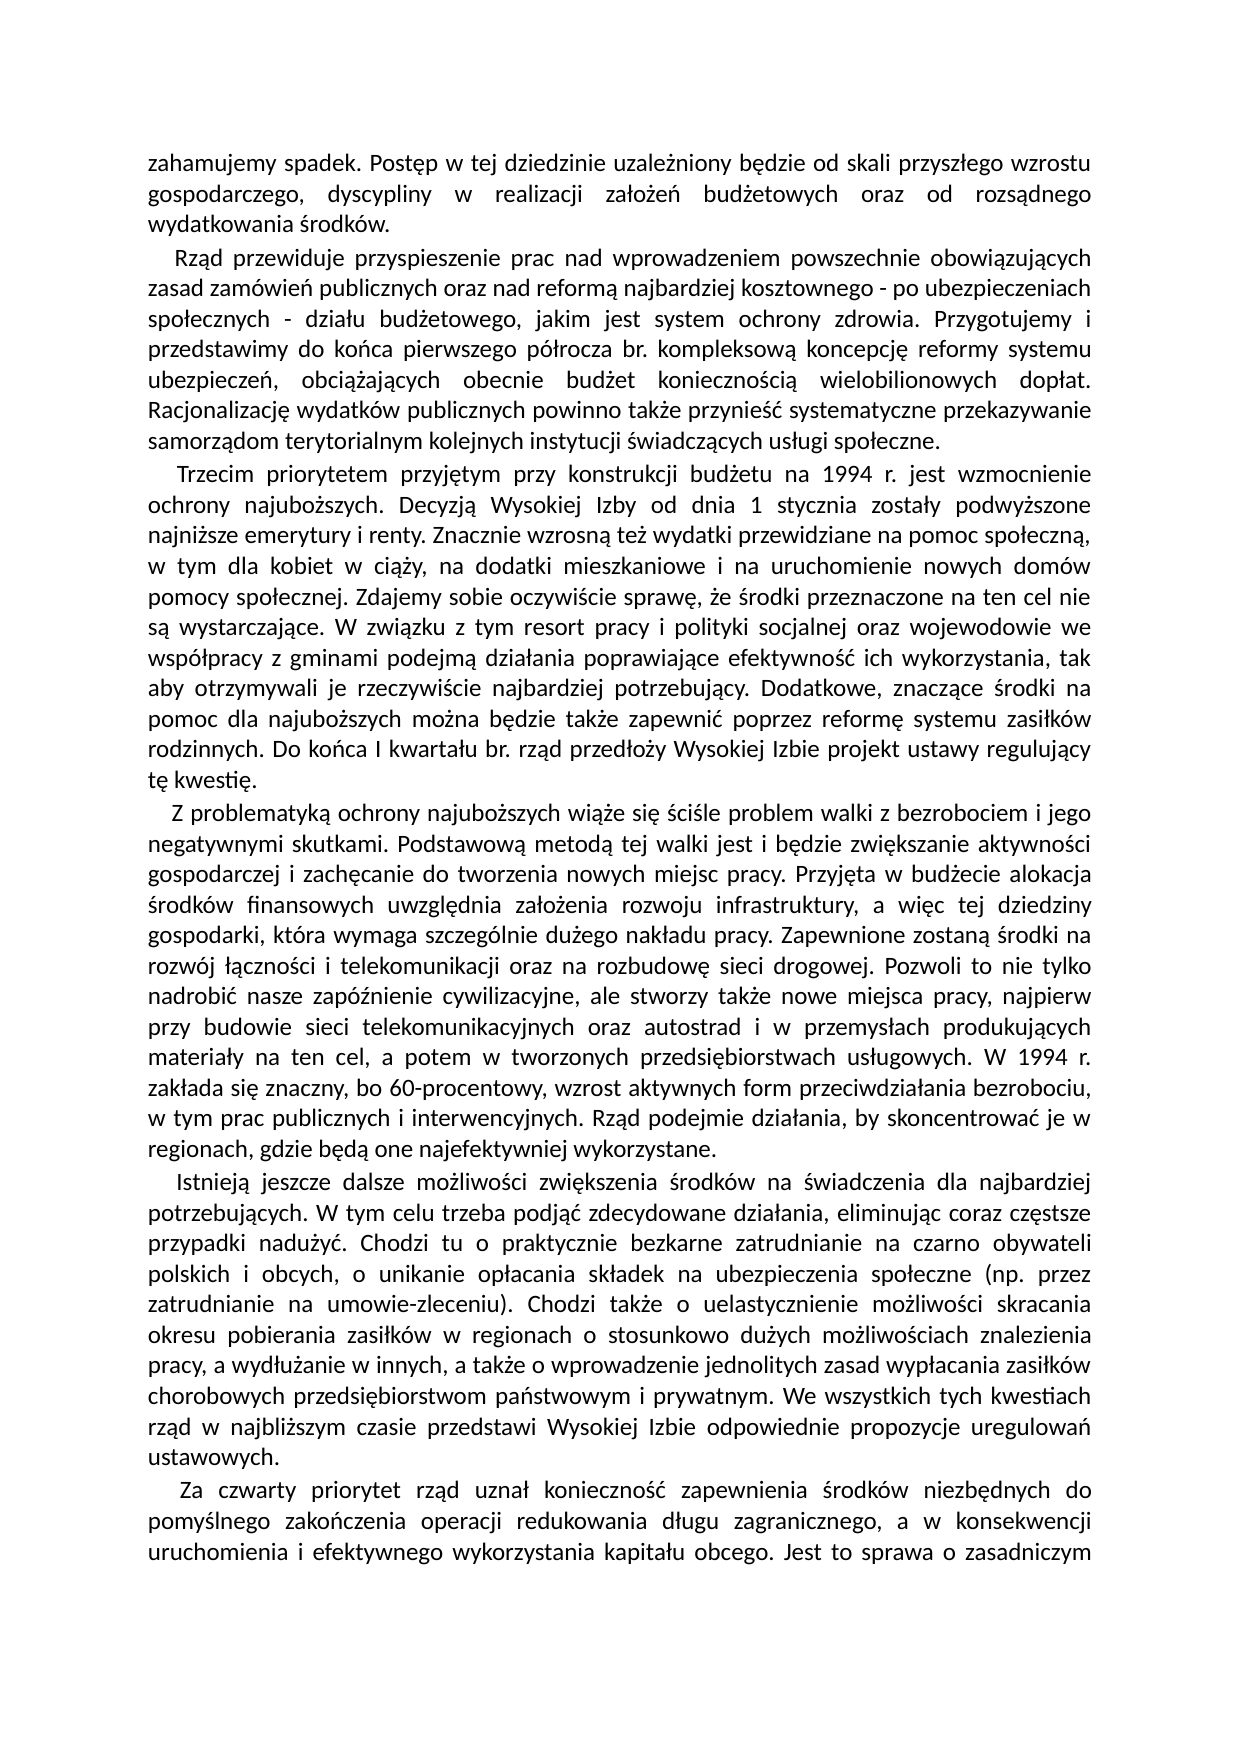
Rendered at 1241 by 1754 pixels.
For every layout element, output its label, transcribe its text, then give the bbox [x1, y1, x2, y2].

text Za czwarty priorytet rząd uznał konieczność zapewnienia środków niezbędnych do pomyślnego zakończenia operacji redukowania długu zagranicznego, a w konsekwencji uruchomienia i efektywnego wykorzystania kapitału obcego. Jest to sprawa o zasadniczym [148, 1474, 1093, 1566]
text Z problematyką ochrony najuboższych wiąże się ściśle problem walki z bezrobociem i jego negatywnymi skutkami. Podstawową metodą tej walki jest i będzie zwiększanie aktywności gospodarczej i zachęcanie do tworzenia nowych miejsc pracy. Przyjęta w budżecie alokacja środków finansowych uwzględnia założenia rozwoju infrastruktury, a więc tej dziedziny gospodarki, która wymaga szczególnie dużego nakładu pracy. Zapewnione zostaną środki na rozwój łączności i telekomunikacji oraz na rozbudowę sieci drogowej. Pozwoli to nie tylko nadrobić nasze zapóźnienie cywilizacyjne, ale stworzy także nowe miejsca pracy, najpierw przy budowie sieci telekomunikacyjnych oraz autostrad i w przemysłach produkujących materiały na ten cel, a potem w tworzonych przedsiębiorstwach usługowych. W 1994 r. zakłada się znaczny, bo 60-procentowy, wzrost aktywnych form przeciwdziałania bezrobociu, w tym prac publicznych i interwencyjnych. Rząd podejmie działania, by skoncentrować je w regionach, gdzie będą one najefektywniej wykorzystane. [148, 797, 1093, 1163]
text Trzecim priorytetem przyjętym przy konstrukcji budżetu na 1994 r. jest wzmocnienie ochrony najuboższych. Decyzją Wysokiej Izby od dnia 1 stycznia zostały podwyższone najniższe emerytury i renty. Znacznie wzrosną też wydatki przewidziane na pomoc społeczną, w tym dla kobiet w ciąży, na dodatki mieszkaniowe i na uruchomienie nowych domów pomocy społecznej. Zdajemy sobie oczywiście sprawę, że środki przeznaczone na ten cel nie są wystarczające. W związku z tym resort pracy i polityki socjalnej oraz wojewodowie we współpracy z gminami podejmą działania poprawiające efektywność ich wykorzystania, tak aby otrzymywali je rzeczywiście najbardziej potrzebujący. Dodatkowe, znaczące środki na pomoc dla najuboższych można będzie także zapewnić poprzez reformę systemu zasiłków rodzinnych. Do końca I kwartału br. rząd przedłoży Wysokiej Izbie projekt ustawy regulujący tę kwestię. [148, 459, 1093, 794]
text Rząd przewiduje przyspieszenie prac nad wprowadzeniem powszechnie obowiązujących zasad zamówień publicznych oraz nad reformą najbardziej kosztownego - po ubezpieczeniach społecznych - działu budżetowego, jakim jest system ochrony zdrowia. Przygotujemy i przedstawimy do końca pierwszego półrocza br. kompleksową koncepcję reformy systemu ubezpieczeń, obciążających obecnie budżet koniecznością wielobilionowych dopłat. Racjonalizację wydatków publicznych powinno także przynieść systematyczne przekazywanie samorządom terytorialnym kolejnych instytucji świadczących usługi społeczne. [148, 242, 1093, 456]
text zahamujemy spadek. Postęp w tej dziedzinie uzależniony będzie od skali przyszłego wzrostu gospodarczego, dyscypliny w realizacji założeń budżetowych oraz od rozsądnego wydatkowania środków. [148, 148, 1093, 239]
text Istnieją jeszcze dalsze możliwości zwiększenia środków na świadczenia dla najbardziej potrzebujących. W tym celu trzeba podjąć zdecydowane działania, eliminując coraz częstsze przypadki nadużyć. Chodzi tu o praktycznie bezkarne zatrudnianie na czarno obywateli polskich i obcych, o unikanie opłacania składek na ubezpieczenia społeczne (np. przez zatrudnianie na umowie-zleceniu). Chodzi także o uelastycznienie możliwości skracania okresu pobierania zasiłków w regionach o stosunkowo dużych możliwościach znalezienia pracy, a wydłużanie w innych, a także o wprowadzenie jednolitych zasad wypłacania zasiłków chorobowych przedsiębiorstwom państwowym i prywatnym. We wszystkich tych kwestiach rząd w najbliższym czasie przedstawi Wysokiej Izbie odpowiednie propozycje uregulowań ustawowych. [148, 1166, 1093, 1472]
